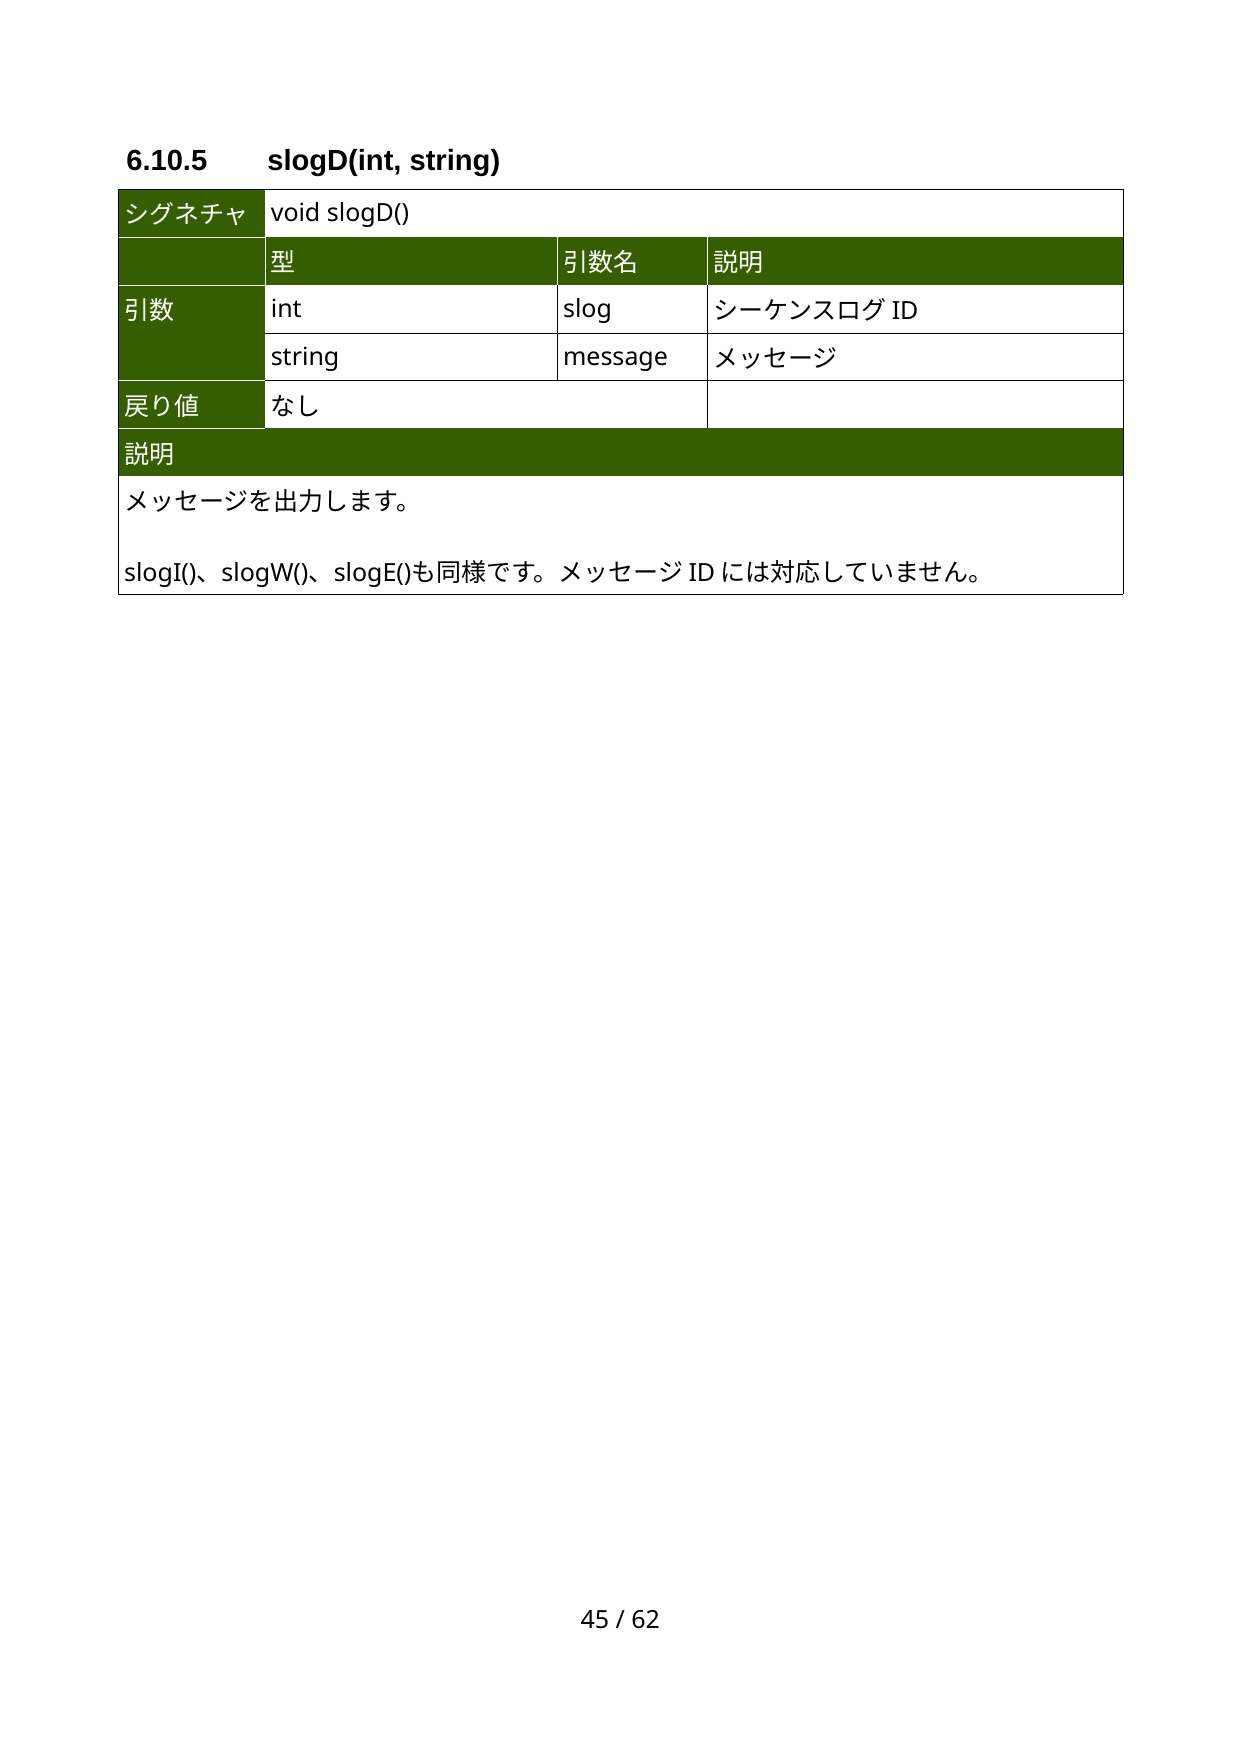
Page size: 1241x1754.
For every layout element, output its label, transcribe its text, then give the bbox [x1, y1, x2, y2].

table_cell 説明 [708, 237, 1123, 285]
table_cell なし [265, 381, 707, 428]
table_cell [119, 334, 265, 380]
table_header シグネチャ [119, 190, 265, 237]
table_cell メッセージを出力します。 slogI()、slogW()、slogE()も同様です。メッセージIDには対応していません。 [119, 476, 1123, 594]
table_cell string [265, 334, 557, 380]
subtitle slogD(int, string) [118, 143, 1122, 177]
table_cell 説明 [119, 428, 1123, 476]
table_cell slog [558, 285, 707, 333]
table_cell 戻り値 [119, 381, 265, 428]
table_cell message [558, 334, 707, 380]
table_cell [119, 238, 265, 285]
table_header void slogD() [265, 190, 1123, 237]
table_cell メッセージ [708, 334, 1123, 380]
table_cell [708, 381, 1123, 428]
table_cell 引数 [119, 286, 265, 333]
table_cell int [265, 285, 557, 333]
table_cell シーケンスログID [708, 285, 1123, 333]
table_cell 型 [266, 237, 557, 285]
table_cell 引数名 [558, 237, 707, 285]
